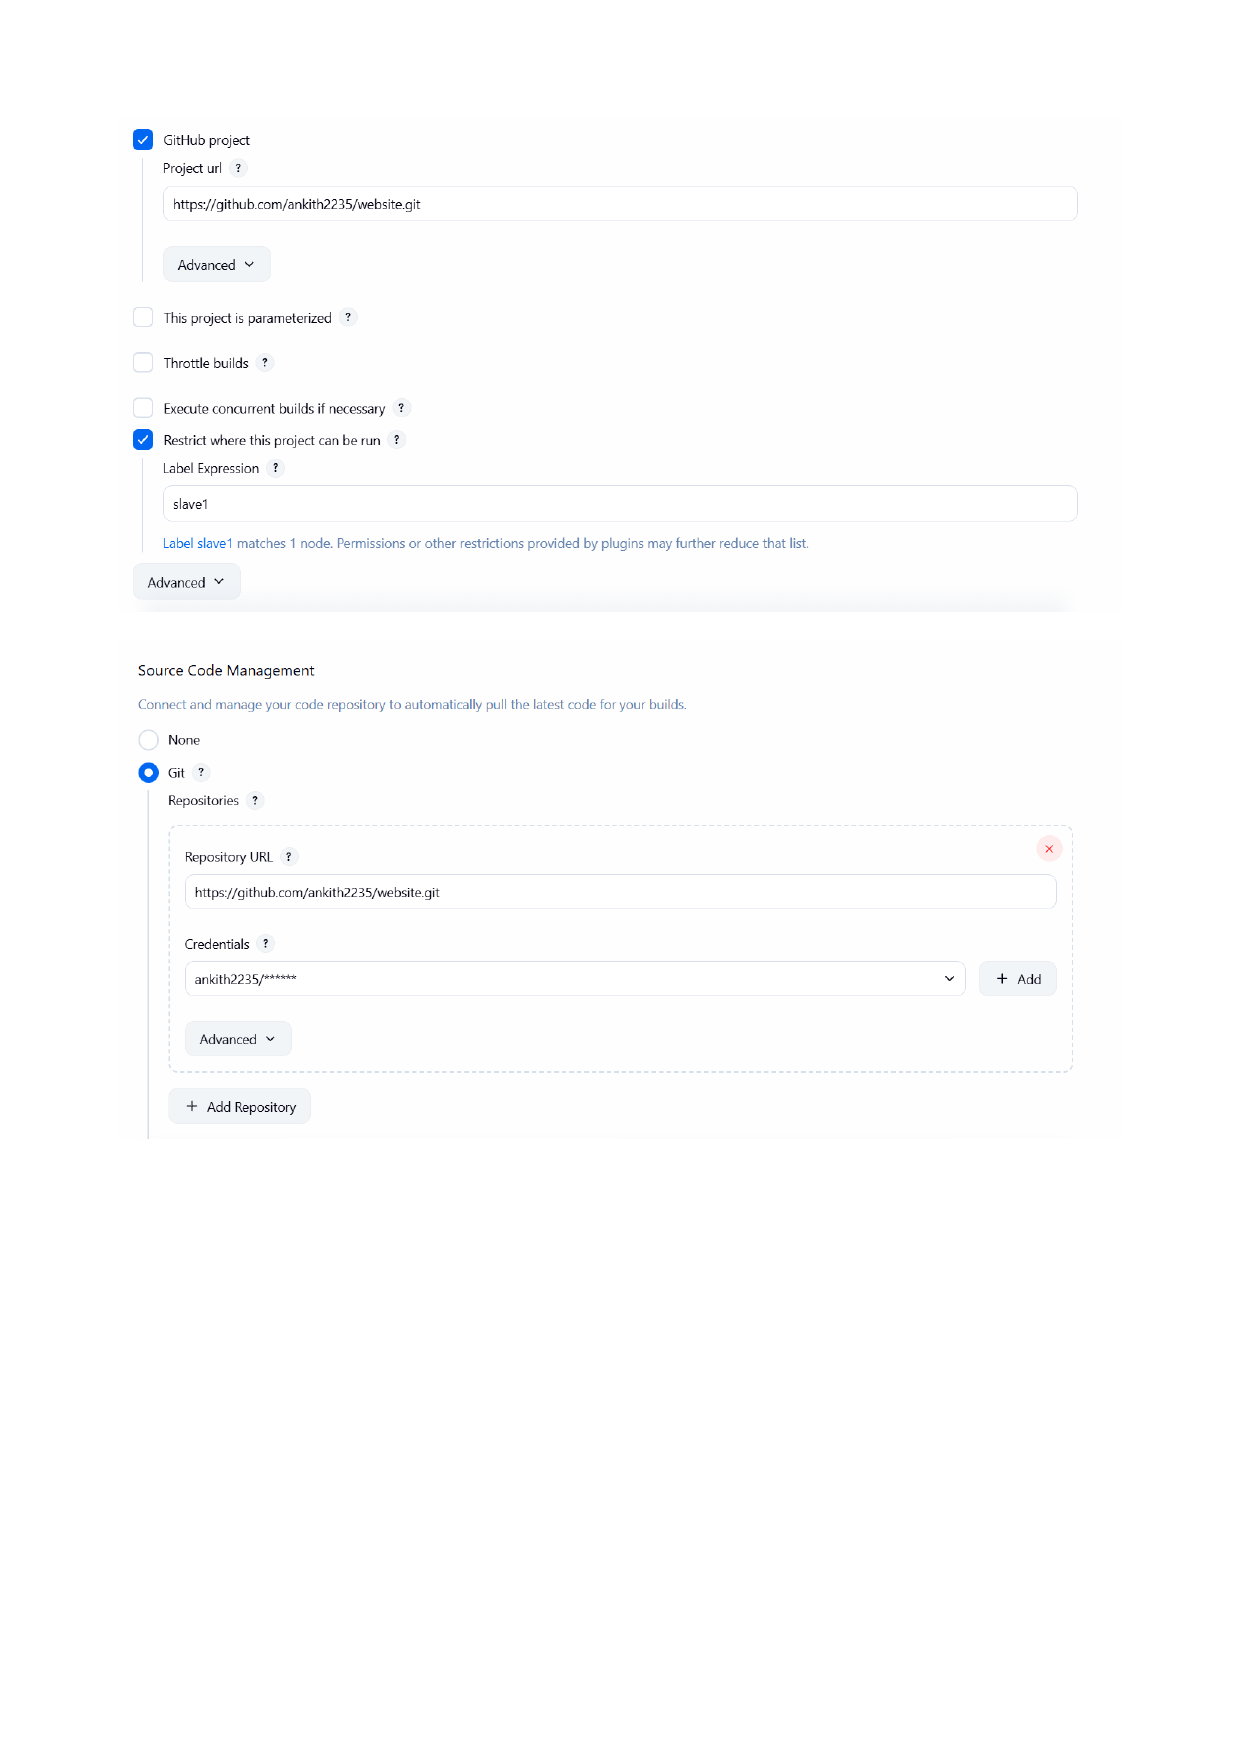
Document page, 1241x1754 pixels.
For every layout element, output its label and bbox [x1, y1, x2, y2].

picture [118, 640, 1123, 1139]
picture [118, 118, 1123, 612]
